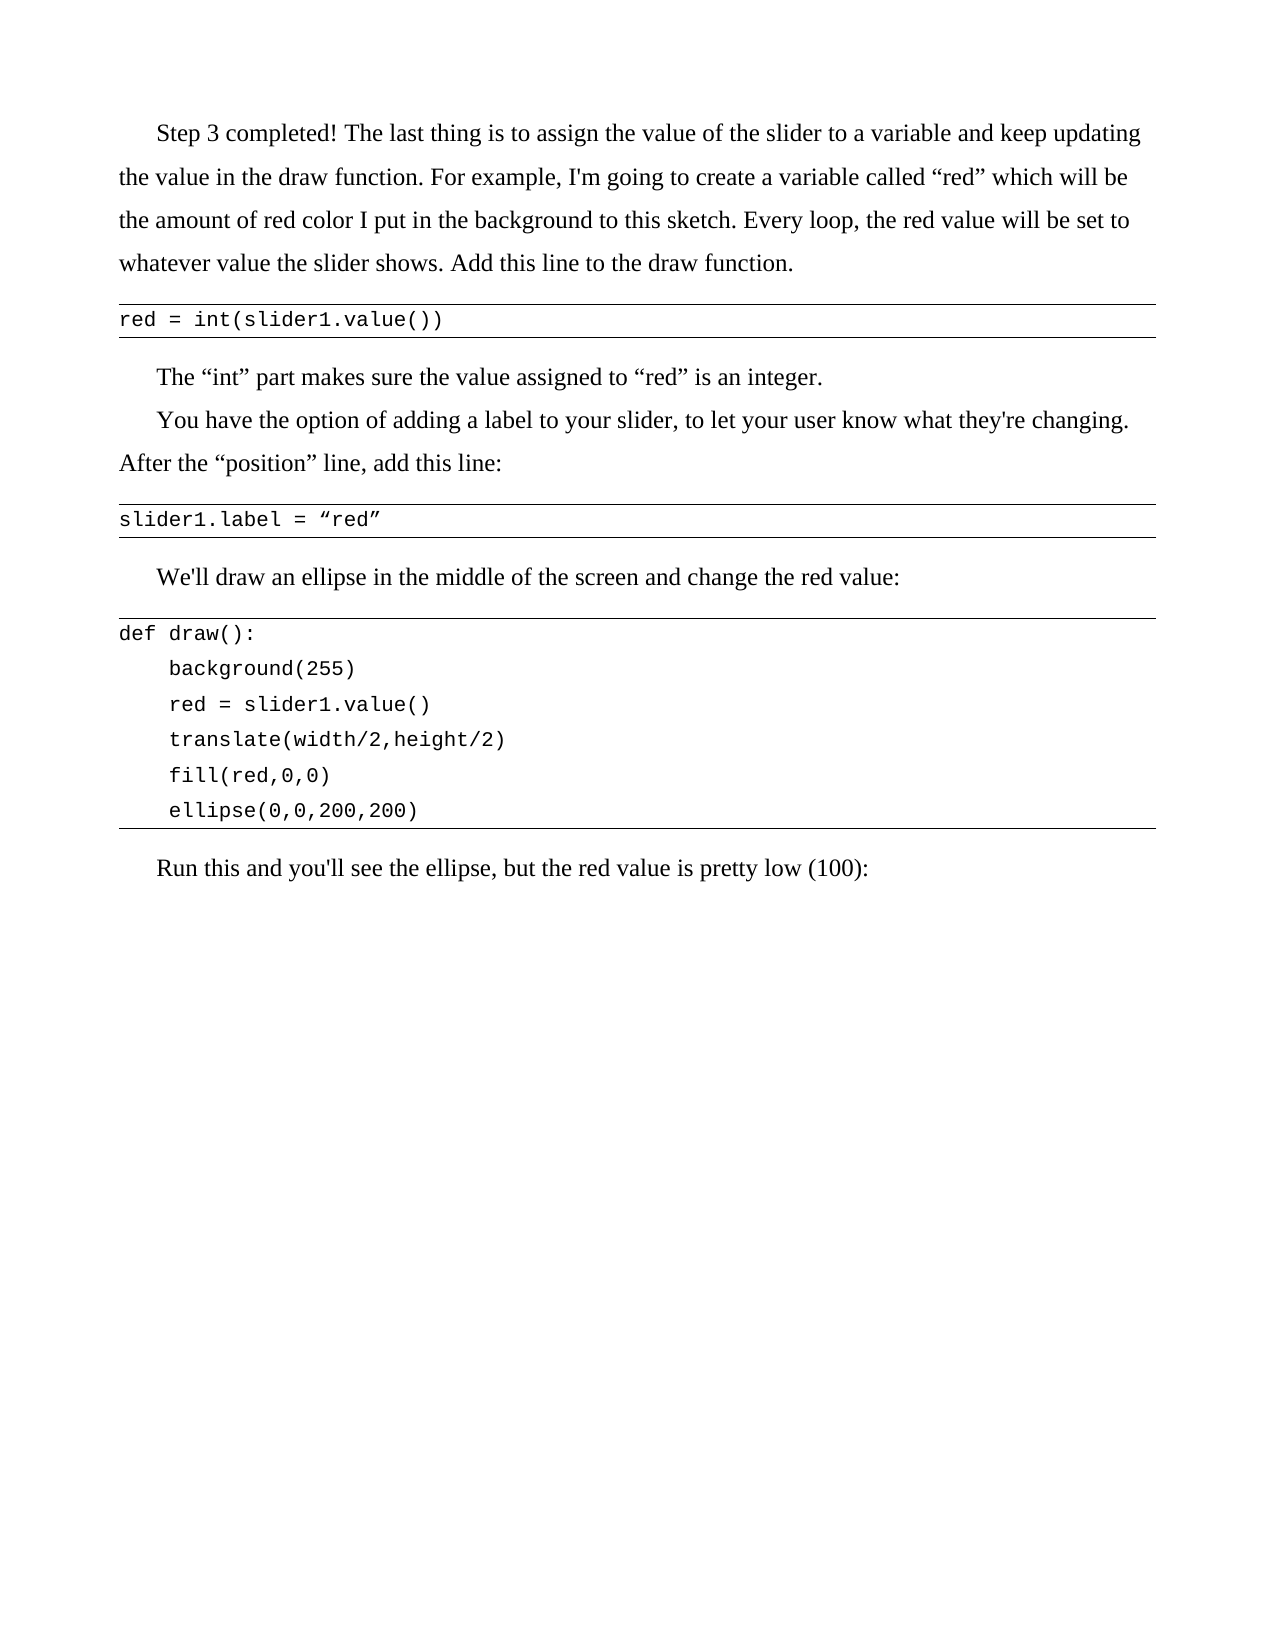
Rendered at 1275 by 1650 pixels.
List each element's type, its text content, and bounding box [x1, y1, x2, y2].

text red = int(slider1.value()) [118, 305, 1156, 338]
text We'll draw an ellipse in the middle of the screen and change the red value: [118, 562, 1156, 591]
text The “int” part makes sure the value assigned to “red” is an integer. [118, 362, 1156, 391]
text def draw(): [118, 619, 1156, 647]
text ellipse(0,0,200,200) [118, 800, 1156, 829]
text fill(red,0,0) [118, 764, 1156, 788]
text translate(width/2,height/2) [118, 729, 1156, 753]
text Step 3 completed! The last thing is to assign the value of the slider to a variable and keep updating the value in the draw function. For example, I'm going to create a variable called “red” which will be the amount of red color I put in the background to this sketch. Every loop, the red value will be set to whatever value the slider shows. Add this line to the draw function. [118, 118, 1156, 277]
text You have the option of adding a label to your slider, to let your user know what they're changing. After the “position” line, add this line: [118, 405, 1156, 477]
text slider1.label = “red” [118, 505, 1156, 538]
text red = slider1.value() [118, 694, 1156, 717]
text background(255) [118, 658, 1156, 682]
text Run this and you'll see the ellipse, but the red value is pretty low (100): [118, 853, 1156, 882]
